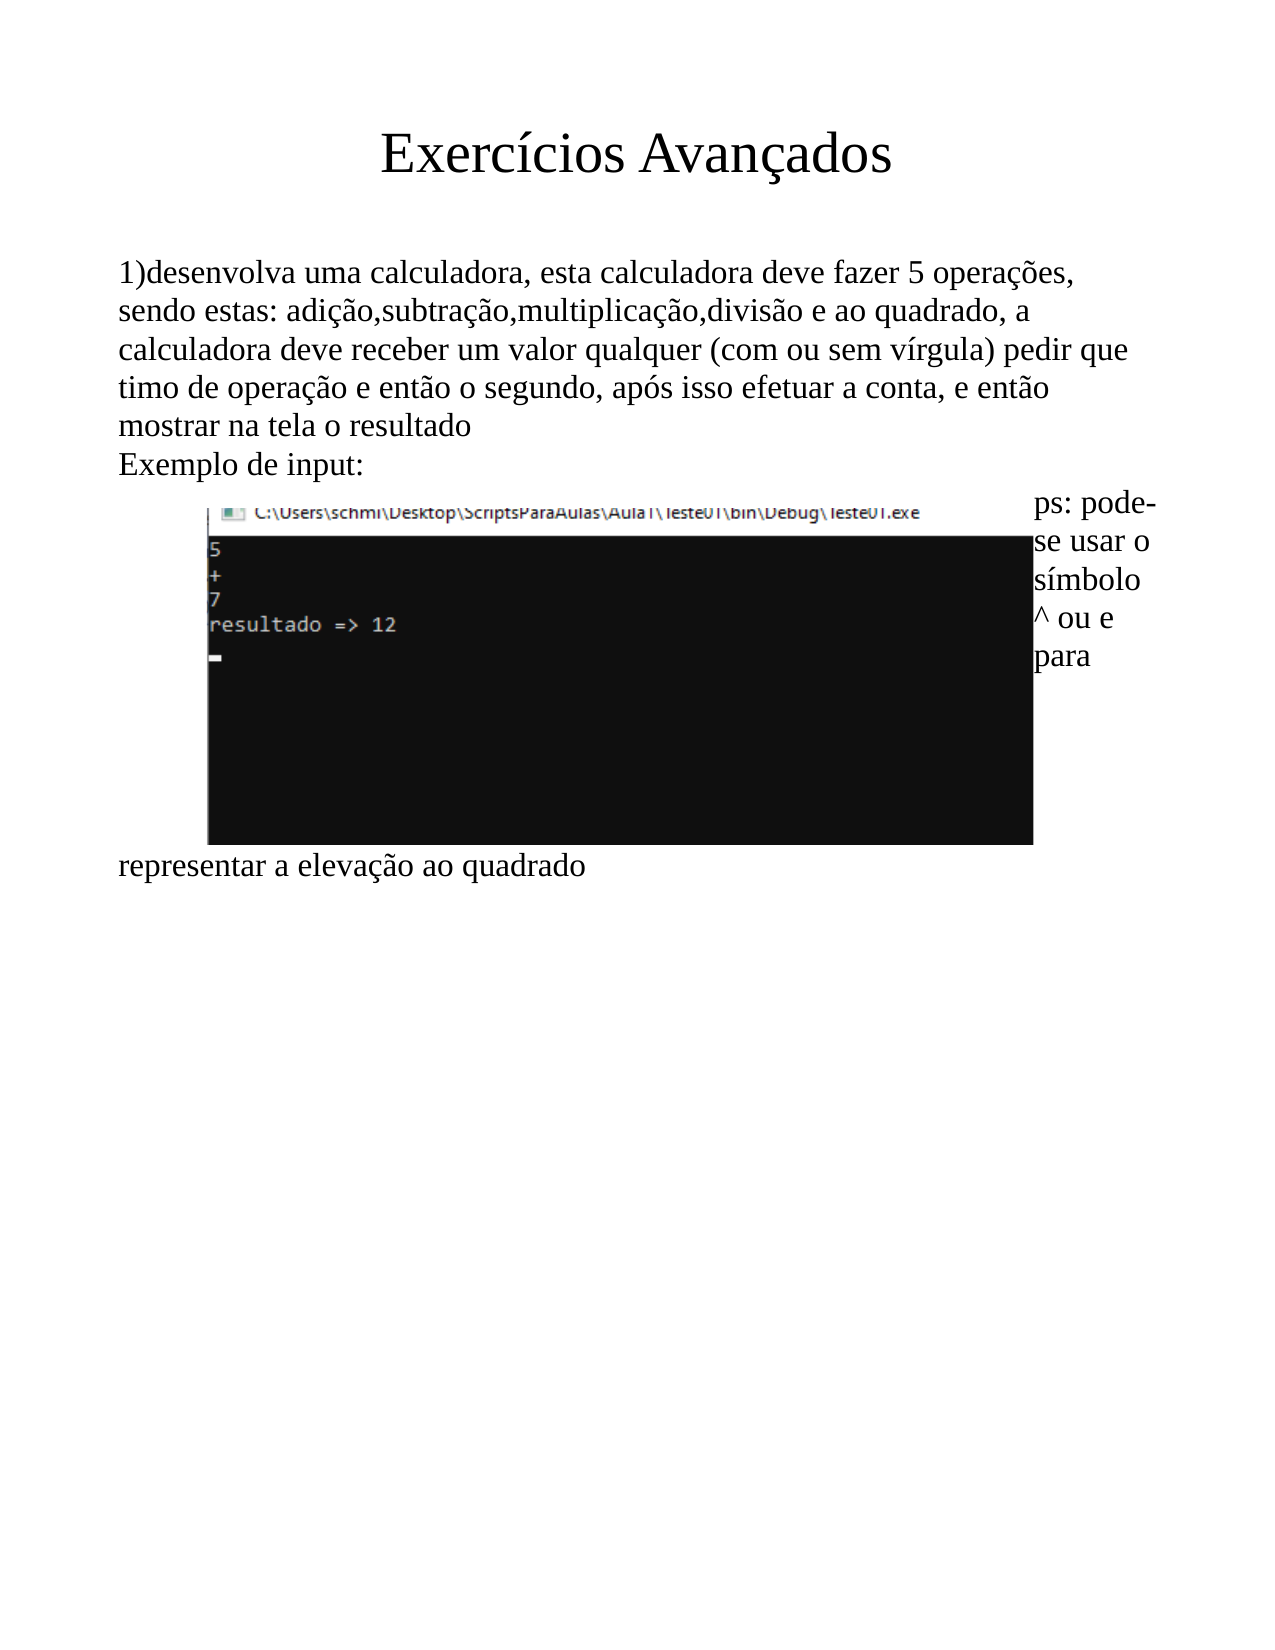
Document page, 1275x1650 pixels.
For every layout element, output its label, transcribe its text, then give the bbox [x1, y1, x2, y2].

picture [206, 508, 1034, 845]
text ps: pode-se usar o símbolo ^ ou e para representar a elevação ao quadrado [118, 482, 1157, 883]
text Exemplo de input: [118, 444, 1157, 482]
text 1)desenvolva uma calculadora, esta calculadora deve fazer 5 operações, sendo estas: adição,subtração,multiplicação,divisão e ao quadrado, a calculadora deve receber um valor qualquer (com ou sem vírgula) pedir que timo de operação e então o segundo, após isso efetuar a conta, e então mostrar na tela o resultado [118, 252, 1157, 444]
text Exercícios Avançados [118, 118, 1157, 185]
